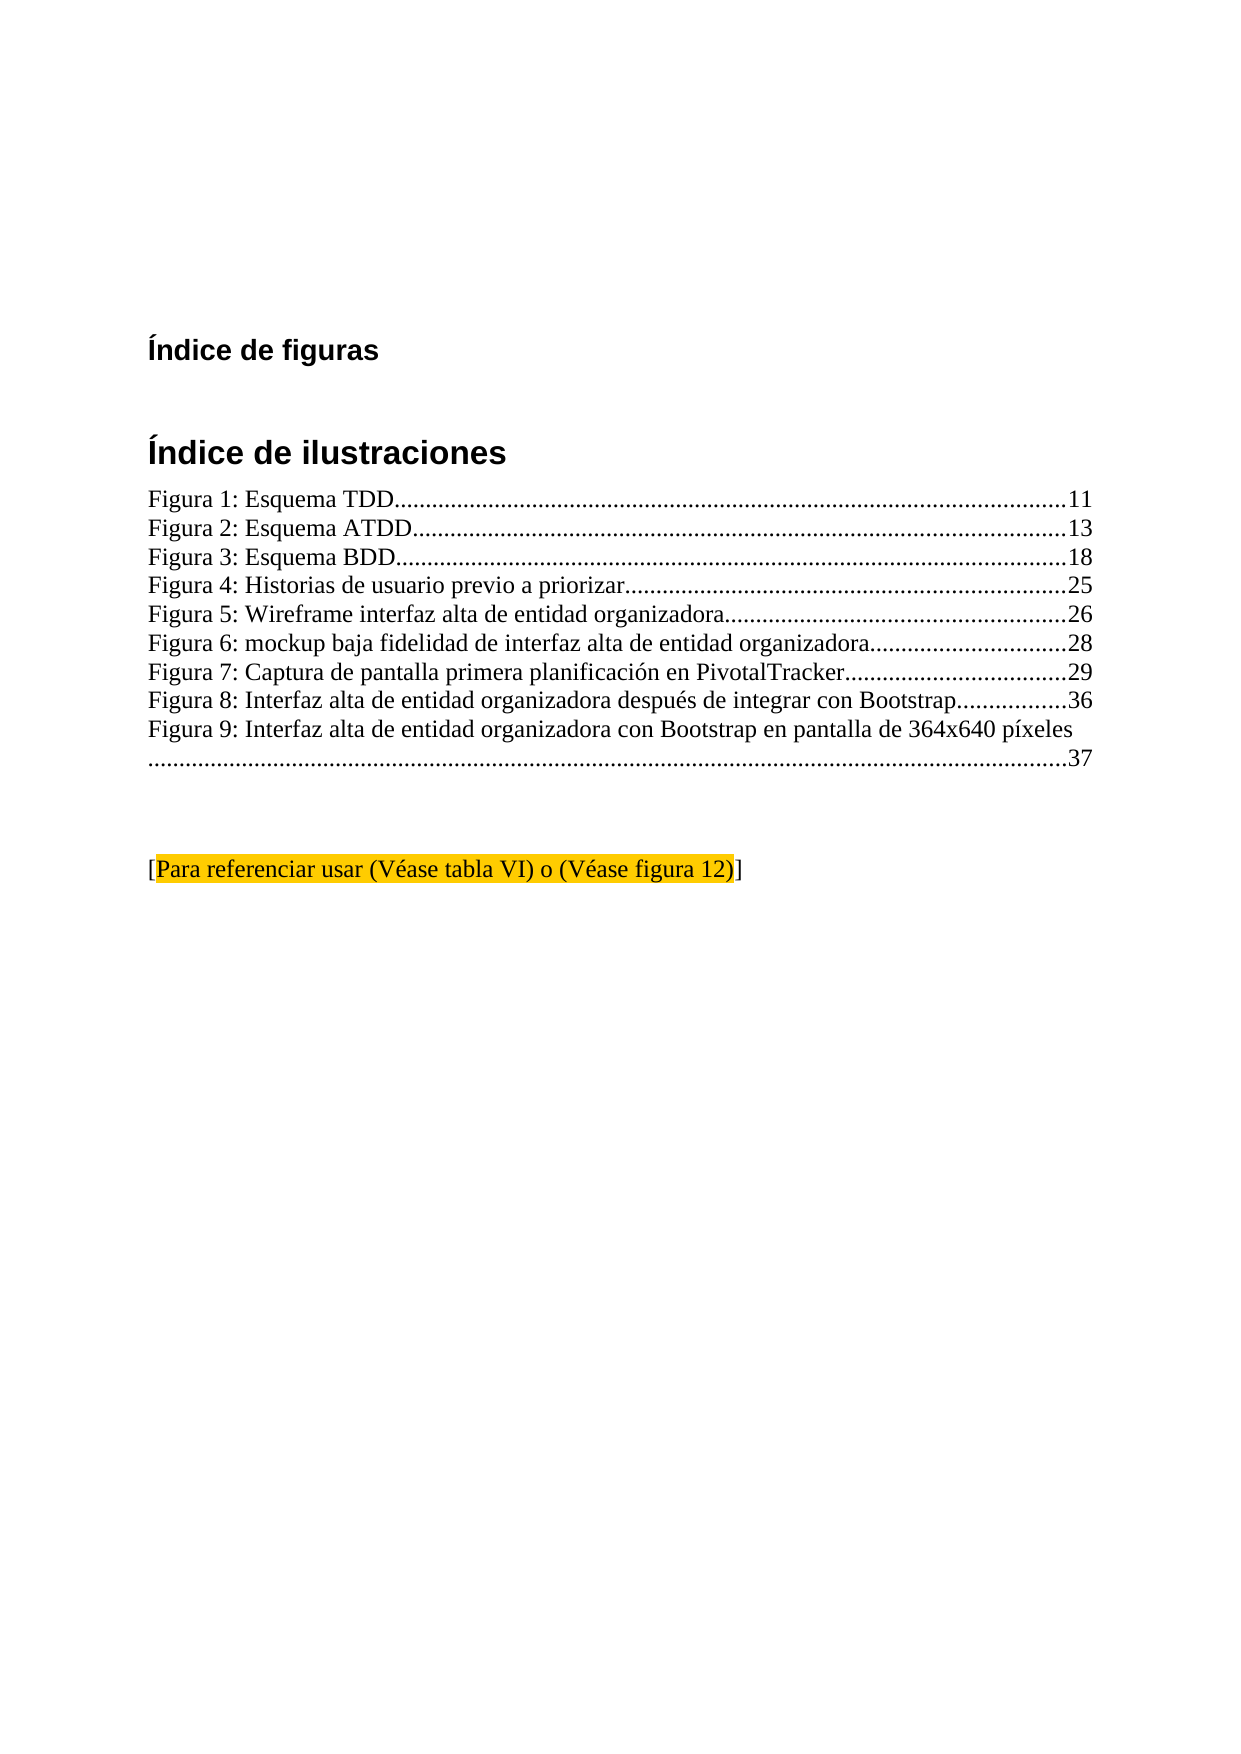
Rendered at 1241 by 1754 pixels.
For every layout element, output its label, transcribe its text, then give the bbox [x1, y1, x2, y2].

text Figura 8: Interfaz alta de entidad organizadora después de integrar con Bootstrap 36 [148, 685, 1093, 714]
text Figura 6: mockup baja fidelidad de interfaz alta de entidad organizadora 28 [148, 628, 1093, 657]
text Figura 9: Interfaz alta de entidad organizadora con Bootstrap en pantalla de 364x640 píxeles 37 [148, 714, 1093, 772]
text Figura 2: Esquema ATDD 13 [148, 513, 1093, 542]
text [Para referenciar usar (Véase tabla VI) o (Véase figura 12)] [148, 854, 1093, 883]
subtitle Índice de figuras [148, 333, 1093, 367]
subtitle Índice de ilustraciones [148, 433, 1093, 472]
text Figura 1: Esquema TDD 11 [148, 484, 1093, 513]
text Figura 4: Historias de usuario previo a priorizar 25 [148, 570, 1093, 599]
text Figura 5: Wireframe interfaz alta de entidad organizadora 26 [148, 599, 1093, 628]
text Figura 3: Esquema BDD 18 [148, 542, 1093, 570]
text Figura 7: Captura de pantalla primera planificación en PivotalTracker 29 [148, 657, 1093, 685]
